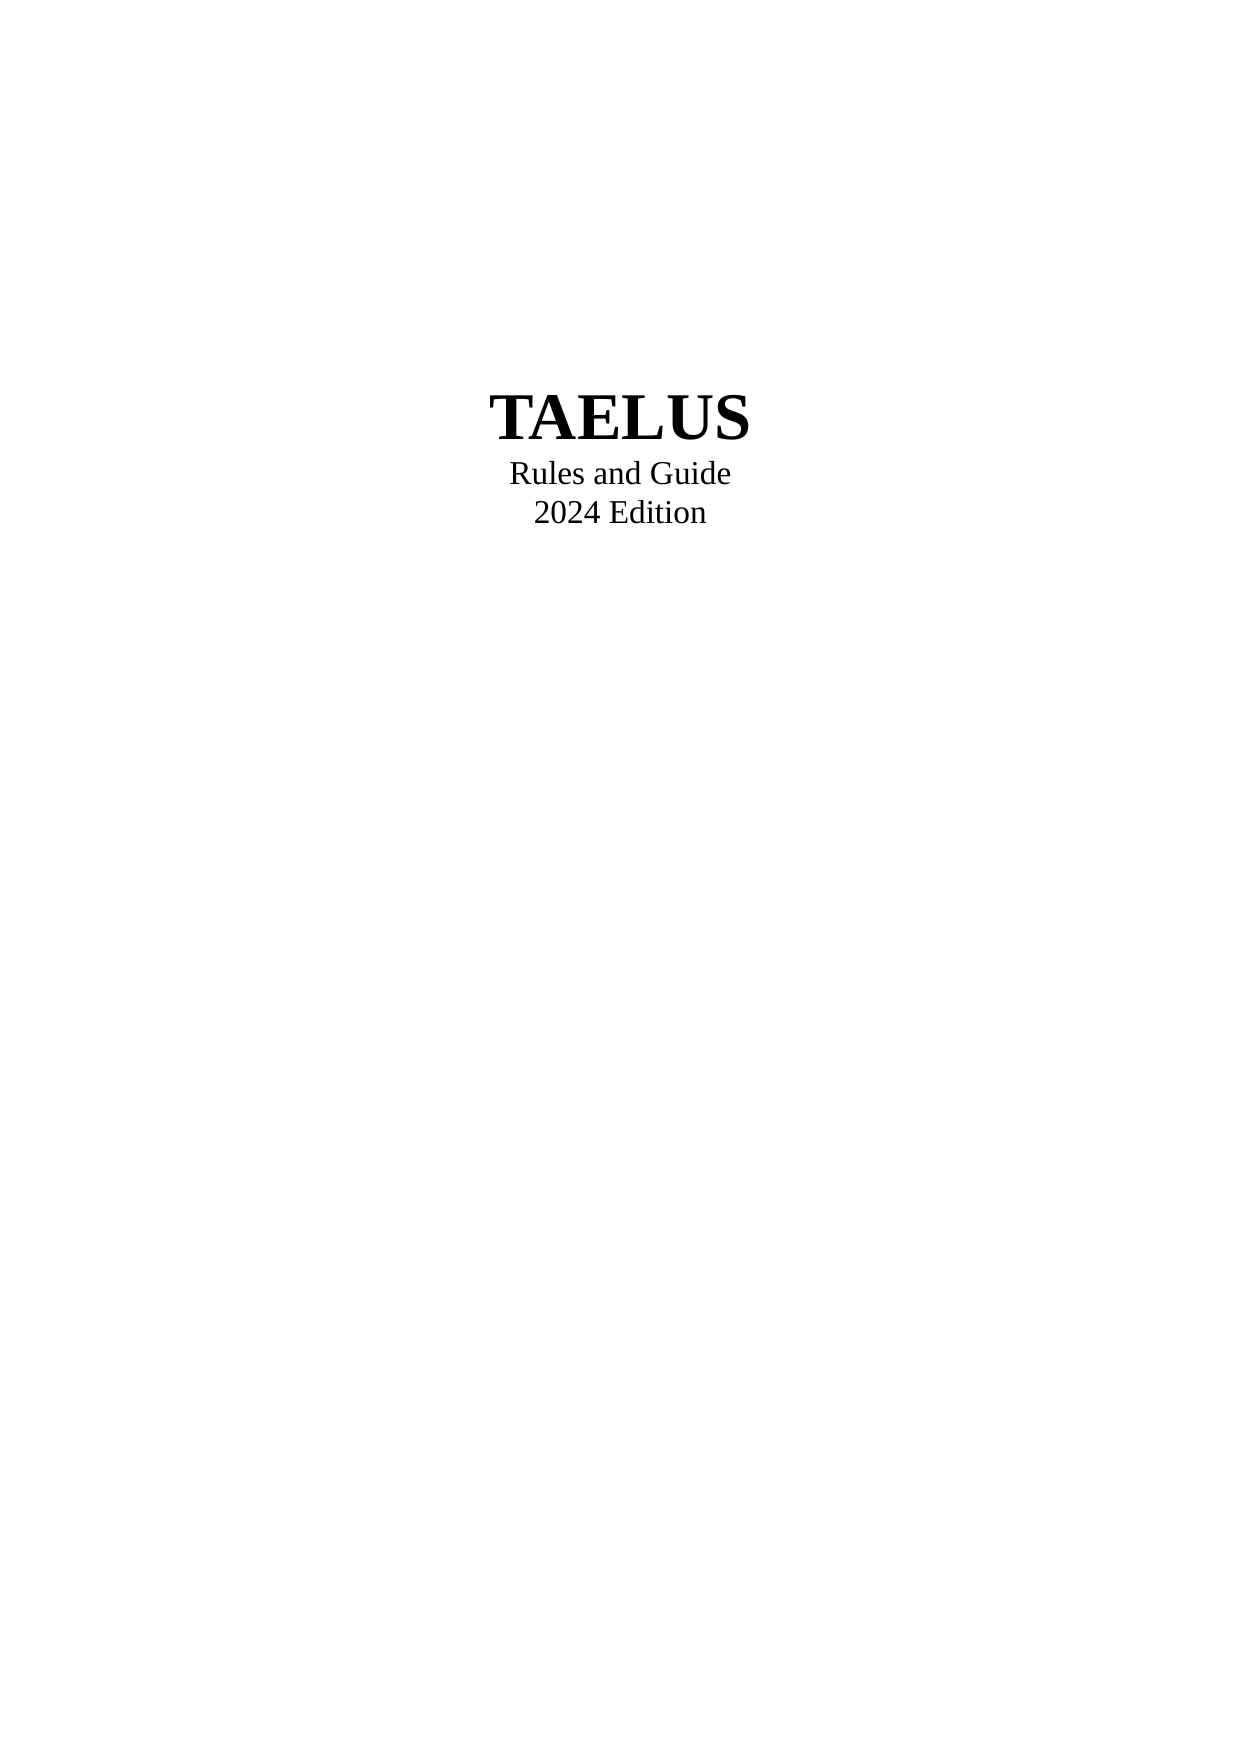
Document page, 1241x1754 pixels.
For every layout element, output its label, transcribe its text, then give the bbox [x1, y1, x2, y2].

text Rules and Guide [118, 453, 1122, 492]
text 2024 Edition [118, 492, 1122, 530]
text TAELUS [118, 377, 1122, 453]
